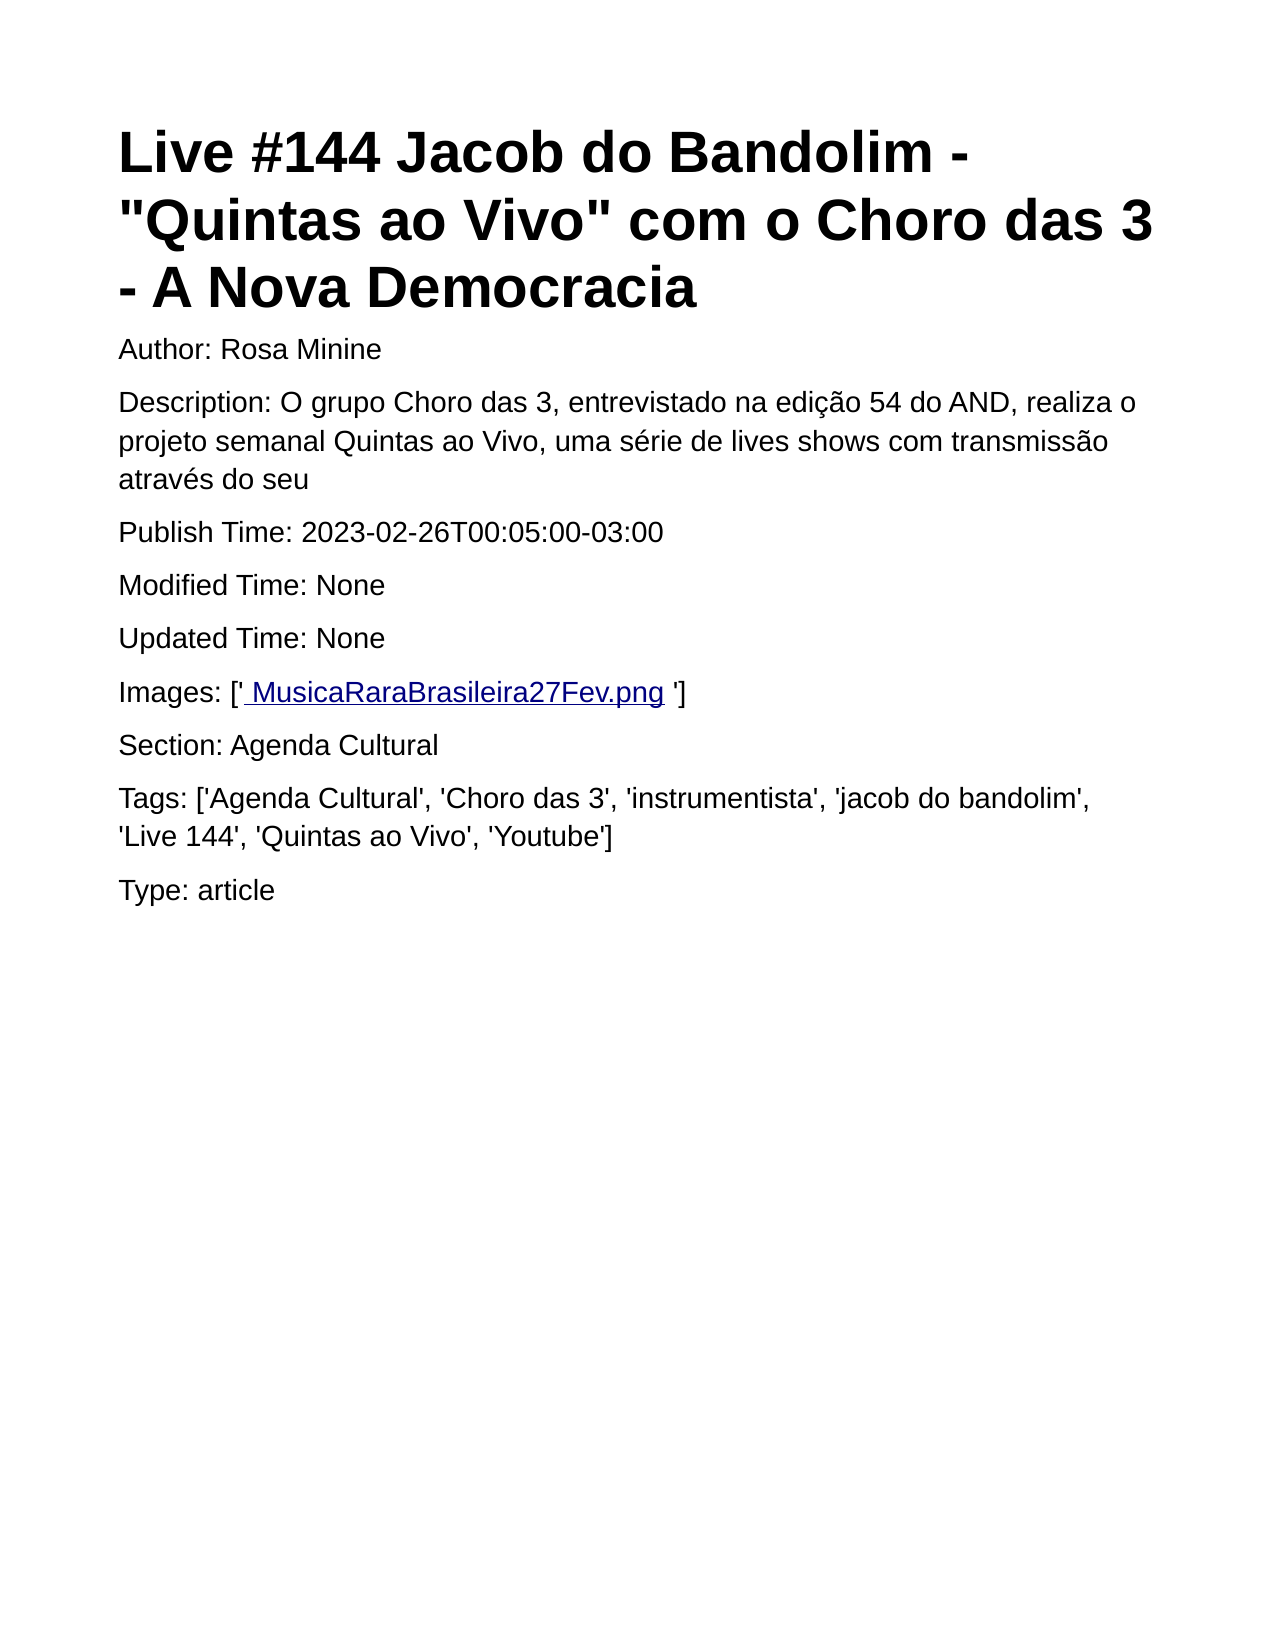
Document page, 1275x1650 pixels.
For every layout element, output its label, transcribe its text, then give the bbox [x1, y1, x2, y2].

text Tags: ['Agenda Cultural', 'Choro das 3', 'instrumentista', 'jacob do bandolim', 'Live 144', 'Quintas ao Vivo', 'Youtube'] [118, 781, 1157, 853]
text Updated Time: None [118, 621, 1157, 655]
subtitle Live #144 Jacob do Bandolim - "Quintas ao Vivo" com o Choro das 3 - A Nova Democracia [118, 118, 1157, 319]
text Description: O grupo Choro das 3, entrevistado na edição 54 do AND, realiza o projeto semanal Quintas ao Vivo, uma série de lives shows com transmissão através do seu [118, 385, 1157, 496]
text Section: Agenda Cultural [118, 728, 1157, 761]
text Type: article [118, 872, 1157, 906]
text Modified Time: None [118, 568, 1157, 602]
text Images: [' MusicaRaraBrasileira27Fev.png '] [118, 674, 1157, 708]
text Publish Time: 2023-02-26T00:05:00-03:00 [118, 515, 1157, 549]
text Author: Rosa Minine [118, 332, 1157, 365]
